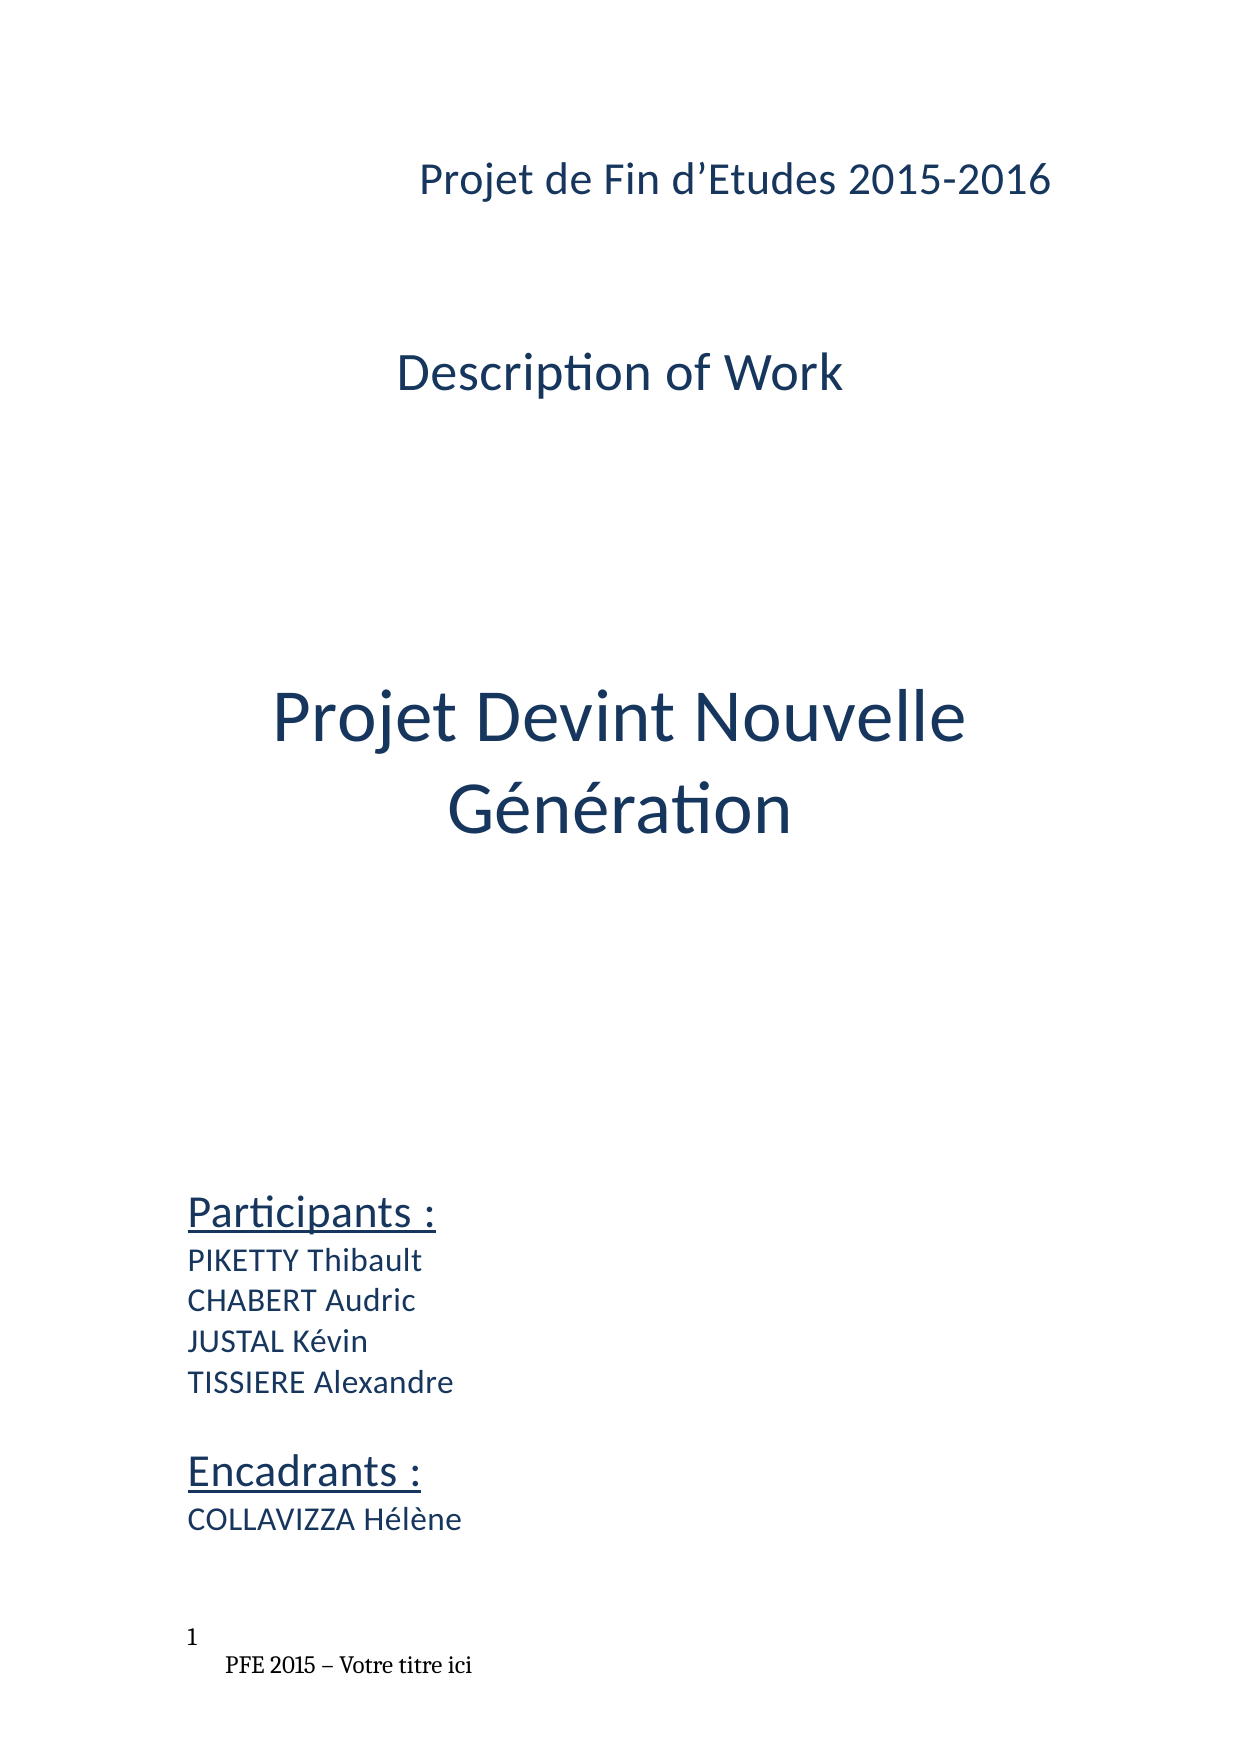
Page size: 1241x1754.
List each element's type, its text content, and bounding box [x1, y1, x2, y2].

text JUSTAL Kévin [187, 1320, 1053, 1361]
text COLLAVIZZA Hélène [187, 1498, 1053, 1539]
text Description of Work [187, 338, 1053, 404]
text Projet Devint Nouvelle Génération [187, 669, 1053, 852]
text TISSIERE Alexandre [187, 1361, 1053, 1402]
text Projet de Fin d’Etudes 2015-2016 [187, 150, 1053, 206]
text CHABERT Audric [187, 1279, 1053, 1320]
text PIKETTY Thibault [187, 1239, 1053, 1279]
text Participants : [187, 1183, 1053, 1239]
text Encadrants : [187, 1442, 1053, 1498]
